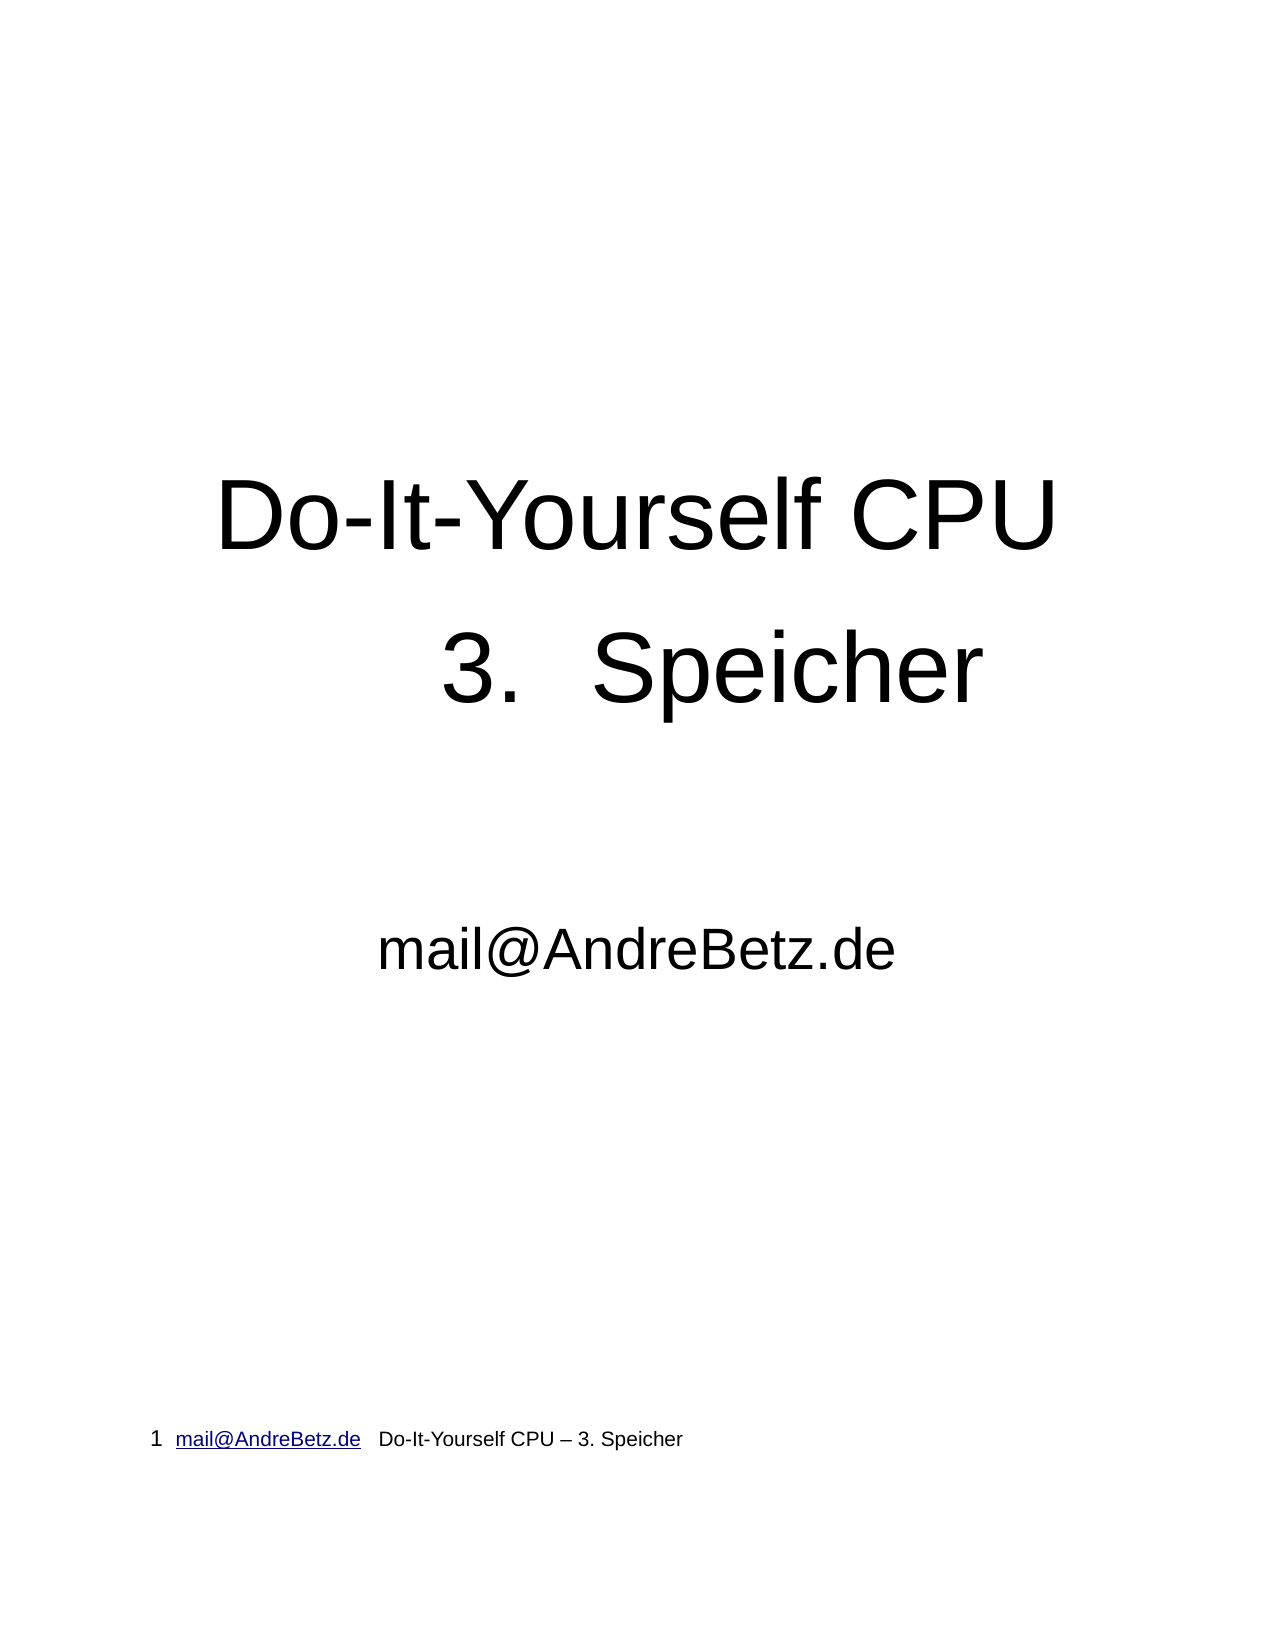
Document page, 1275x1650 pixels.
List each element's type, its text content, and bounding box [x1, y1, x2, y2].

text Do-It-Yourself CPU [150, 456, 1125, 571]
list 3. Speicher [187, 609, 1125, 724]
text mail@AndreBetz.de [150, 915, 1125, 982]
